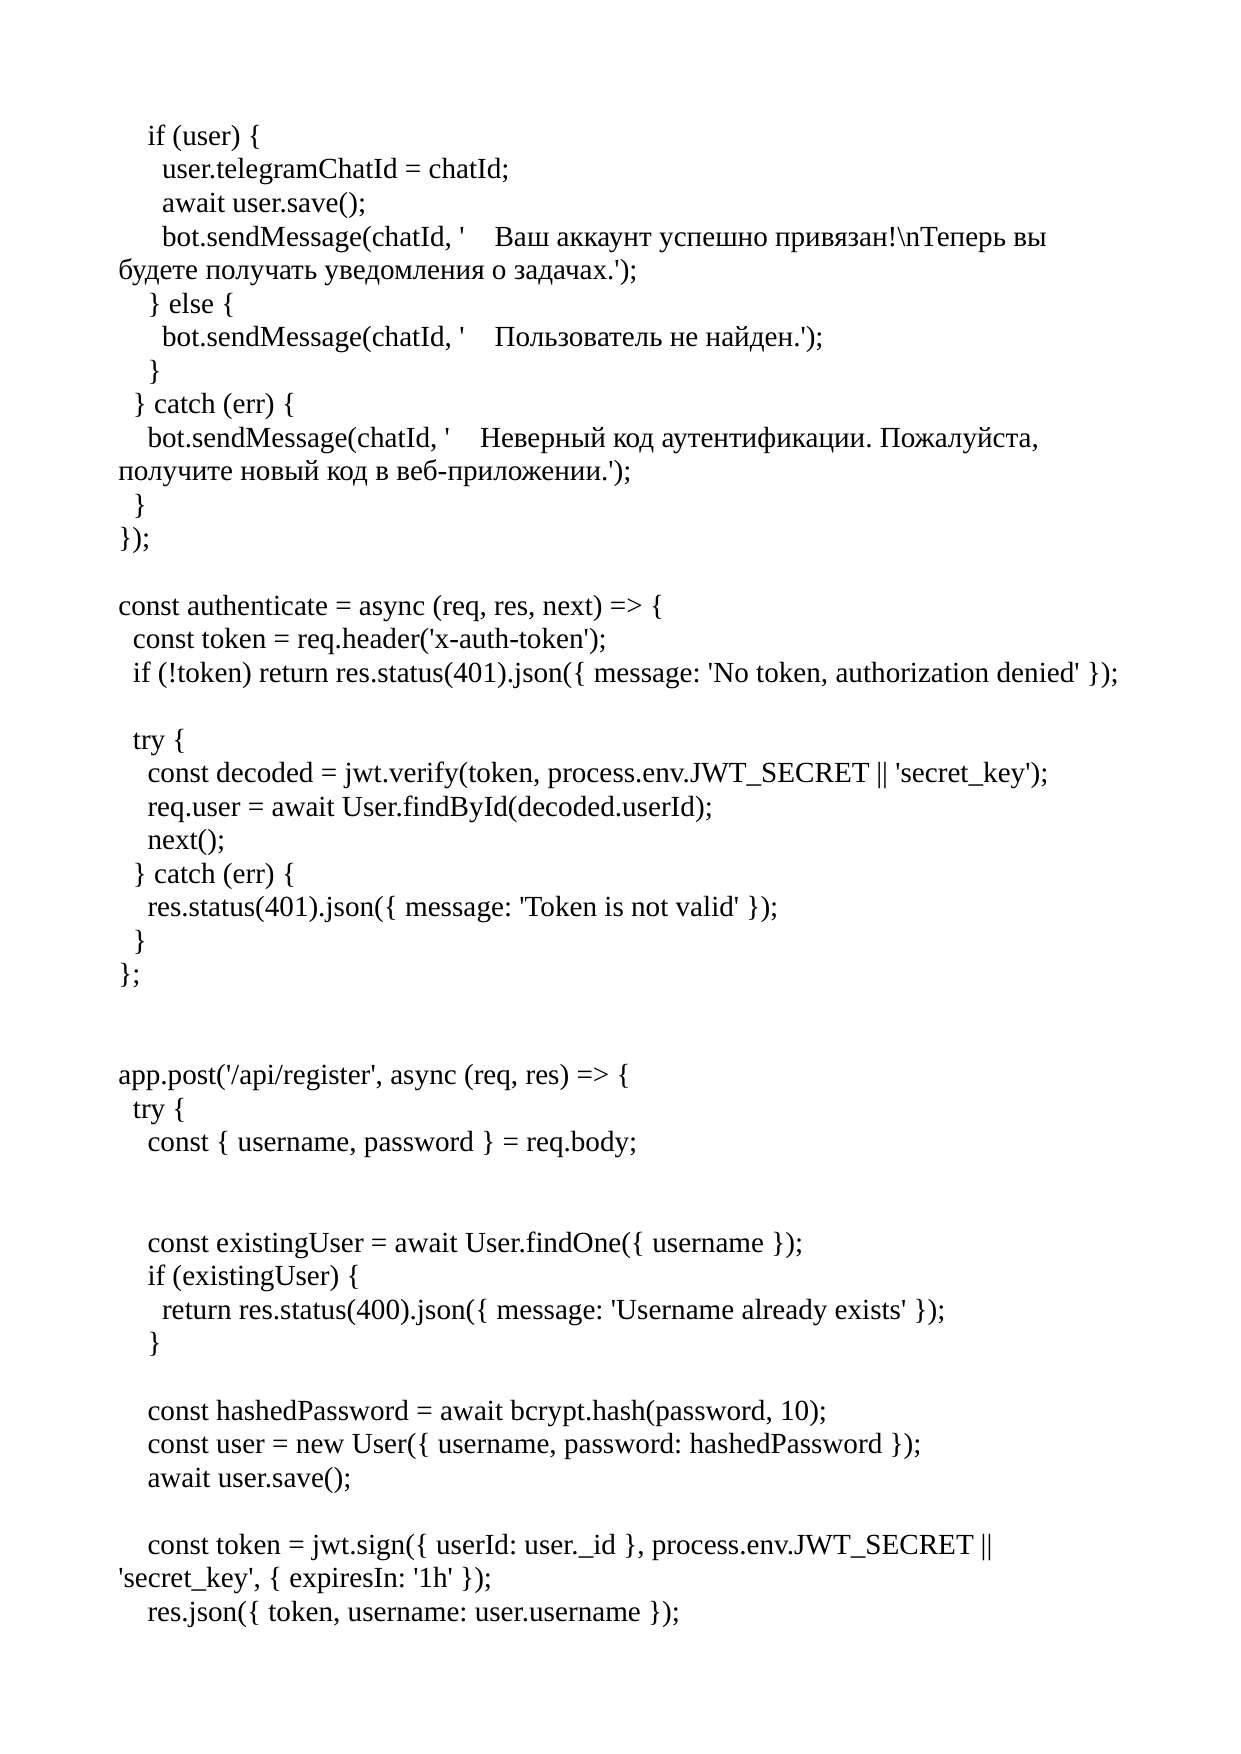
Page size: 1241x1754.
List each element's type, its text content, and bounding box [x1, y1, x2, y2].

text } [118, 1326, 1122, 1359]
text const { username, password } = req.body; [118, 1124, 1122, 1158]
text res.json({ token, username: user.username }); [118, 1594, 1122, 1627]
text }); [118, 521, 1122, 554]
text try { [118, 1091, 1122, 1124]
text } catch (err) { [118, 386, 1122, 420]
text await user.save(); [118, 185, 1122, 219]
text if (existingUser) { [118, 1258, 1122, 1292]
text bot.sendMessage(chatId, '❌ Пользователь не найден.'); [118, 319, 1122, 353]
text const decoded = jwt.verify(token, process.env.JWT_SECRET || 'secret_key'); [118, 755, 1122, 789]
text bot.sendMessage(chatId, '❌ Неверный код аутентификации. Пожалуйста, получите новый код в веб-приложении.'); [118, 420, 1122, 487]
text } [118, 353, 1122, 386]
text await user.save(); [118, 1460, 1122, 1493]
text req.user = await User.findById(decoded.userId); [118, 789, 1122, 822]
text const existingUser = await User.findOne({ username }); [118, 1225, 1122, 1258]
text next(); [118, 822, 1122, 856]
text const hashedPassword = await bcrypt.hash(password, 10); [118, 1393, 1122, 1426]
text } [118, 487, 1122, 521]
text }; [118, 957, 1122, 990]
text user.telegramChatId = chatId; [118, 152, 1122, 185]
text const user = new User({ username, password: hashedPassword }); [118, 1426, 1122, 1460]
text res.status(401).json({ message: 'Token is not valid' }); [118, 889, 1122, 923]
text if (!token) return res.status(401).json({ message: 'No token, authorization denied' }); [118, 655, 1122, 688]
text const token = jwt.sign({ userId: user._id }, process.env.JWT_SECRET || 'secret_key', { expiresIn: '1h' }); [118, 1527, 1122, 1594]
text bot.sendMessage(chatId, '✅ Ваш аккаунт успешно привязан!\nТеперь вы будете получать уведомления о задачах.'); [118, 219, 1122, 286]
text const token = req.header('x-auth-token'); [118, 621, 1122, 655]
text try { [118, 722, 1122, 755]
text const authenticate = async (req, res, next) => { [118, 588, 1122, 621]
text } [118, 923, 1122, 957]
text return res.status(400).json({ message: 'Username already exists' }); [118, 1292, 1122, 1326]
text } catch (err) { [118, 856, 1122, 889]
text app.post('/api/register', async (req, res) => { [118, 1057, 1122, 1091]
text if (user) { [118, 118, 1122, 152]
text } else { [118, 286, 1122, 319]
